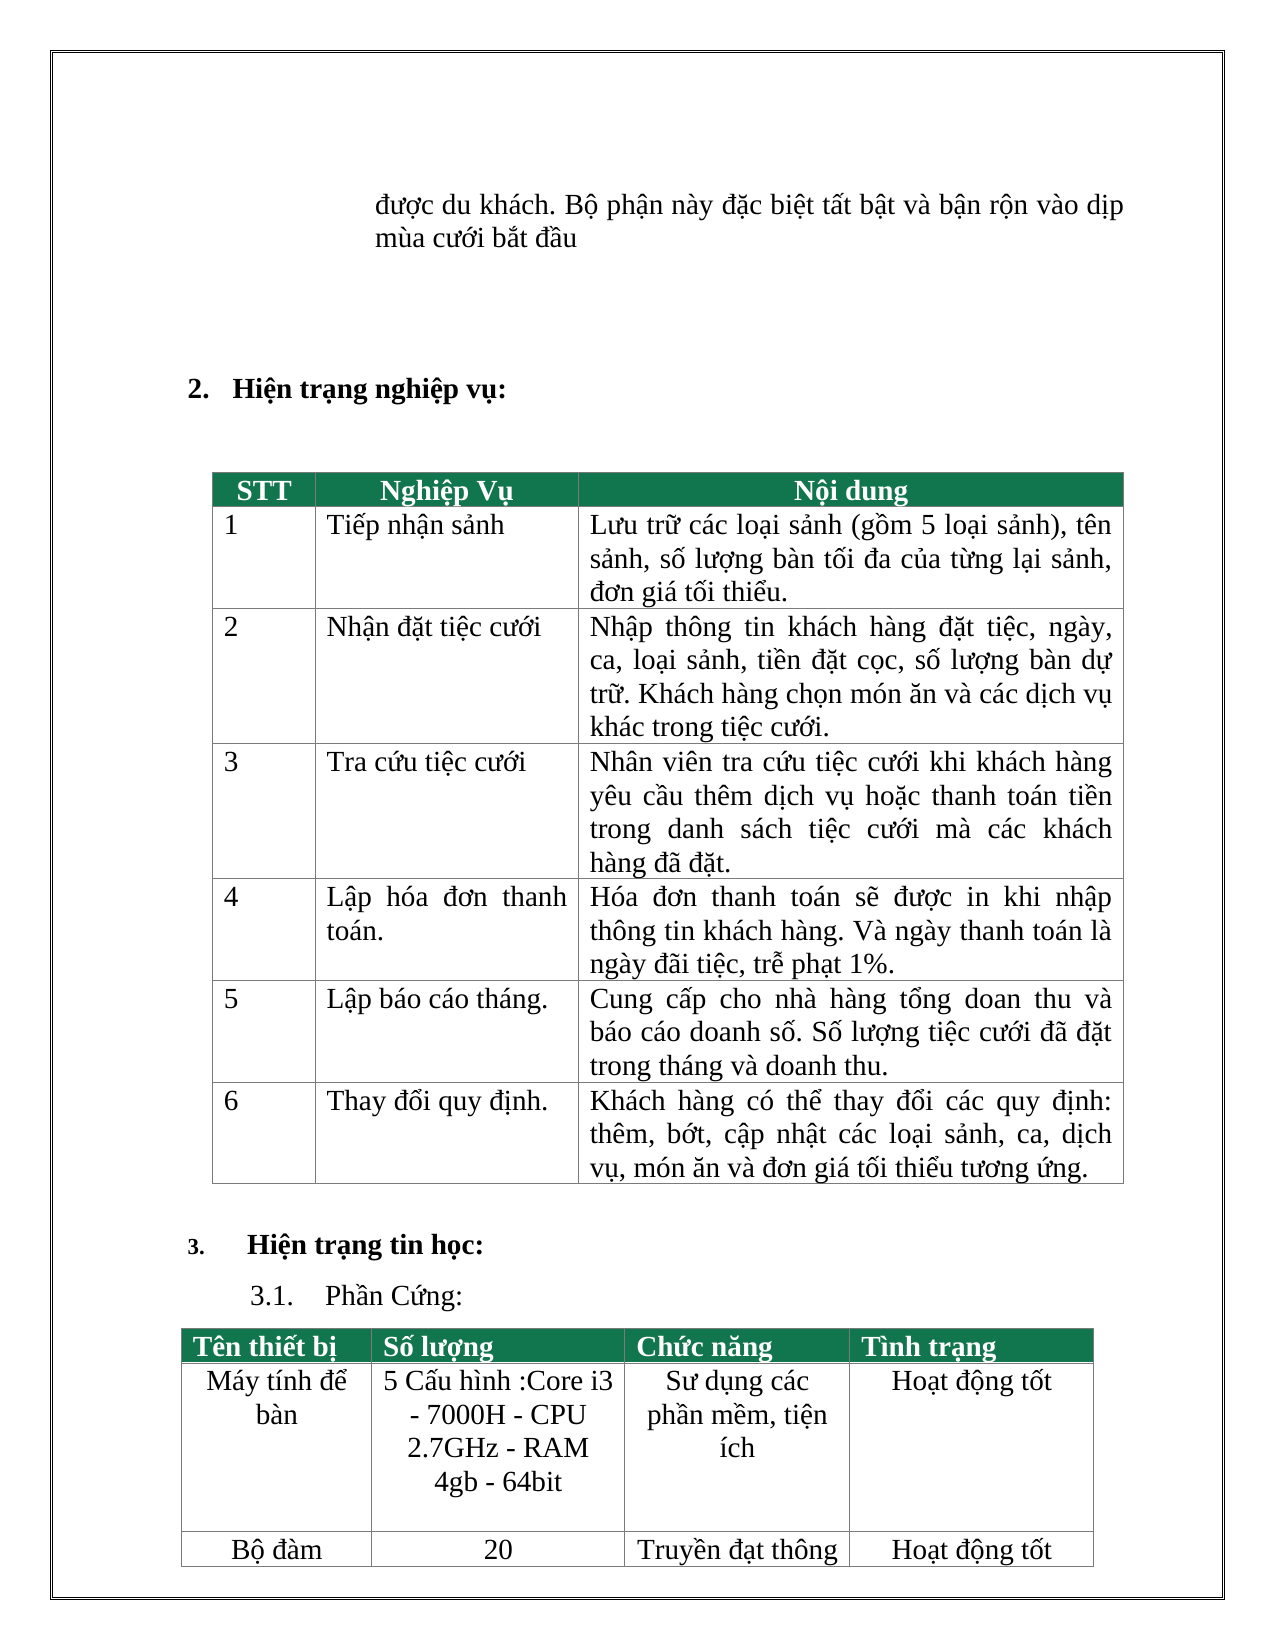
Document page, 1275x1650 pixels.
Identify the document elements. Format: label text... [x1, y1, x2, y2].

table_header Số lượng [372, 1329, 624, 1362]
table_cell Tiếp nhận sảnh [316, 507, 578, 608]
table_cell Sư dụng các phần mềm, tiện ích [625, 1364, 849, 1531]
table_cell Cung cấp cho nhà hàng tổng doan thu và báo cáo doanh số. Số lượng tiệc cưới đã đặt trong tháng và doanh thu. [579, 981, 1123, 1082]
table_cell 6 [213, 1083, 315, 1183]
table_cell Máy tính để bàn [182, 1364, 371, 1531]
table_header Chức năng [625, 1329, 849, 1362]
table_cell 2 [213, 609, 315, 743]
table_cell 4 [213, 879, 315, 980]
table_cell Thay đổi quy định. [316, 1083, 578, 1183]
table_header STT [213, 473, 315, 506]
table_cell Hoạt động tốt [850, 1364, 1093, 1531]
table_cell 1 [213, 507, 315, 608]
list Hiện trạng tin học: [187, 1227, 1125, 1261]
list Phần Cứng: [250, 1278, 1125, 1311]
table_cell Nhận đặt tiệc cưới [316, 609, 578, 743]
table_cell Tra cứu tiệc cưới [316, 744, 578, 878]
table_cell Lập hóa đơn thanh toán. [316, 879, 578, 980]
table_cell Bộ đàm [182, 1532, 371, 1566]
table_cell Nhập thông tin khách hàng đặt tiệc, ngày, ca, loại sảnh, tiền đặt cọc, số lượng bàn dự trữ. Khách hàng chọn món ăn và các dịch vụ khác trong tiệc cưới. [579, 609, 1123, 743]
table_cell Lưu trữ các loại sảnh (gồm 5 loại sảnh), tên sảnh, số lượng bàn tối đa của từng lại sảnh, đơn giá tối thiểu. [579, 507, 1123, 608]
table_cell Lập báo cáo tháng. [316, 981, 578, 1082]
table_cell Hoạt động tốt [850, 1532, 1093, 1566]
list Hiện trạng nghiệp vụ: [187, 371, 1125, 405]
table_cell Nhân viên tra cứu tiệc cưới khi khách hàng yêu cầu thêm dịch vụ hoặc thanh toán tiền trong danh sách tiệc cưới mà các khách hàng đã đặt. [579, 744, 1123, 878]
text được du khách. Bộ phận này đặc biệt tất bật và bận rộn vào dịp mùa cưới bắt đầu [375, 187, 1125, 254]
table_cell 5 [213, 981, 315, 1082]
table_header Nội dung [579, 473, 1123, 506]
table_header Tình trạng [850, 1329, 1093, 1362]
table_header Nghiệp Vụ [316, 473, 578, 506]
table_cell Khách hàng có thể thay đổi các quy định: thêm, bớt, cập nhật các loại sảnh, ca, dịch vụ, món ăn và đơn giá tối thiểu tương ứng. [579, 1083, 1123, 1183]
table_cell Hóa đơn thanh toán sẽ được in khi nhập thông tin khách hàng. Và ngày thanh toán là ngày đãi tiệc, trễ phạt 1%. [579, 879, 1123, 980]
table_cell 5 Cấu hình :Core i3 - 7000H - CPU 2.7GHz - RAM 4gb - 64bit [372, 1364, 624, 1531]
table_header Tên thiết bị [182, 1329, 371, 1362]
table_cell Truyền đạt thông [625, 1532, 849, 1566]
table_cell 20 [372, 1532, 624, 1566]
table_cell 3 [213, 744, 315, 878]
